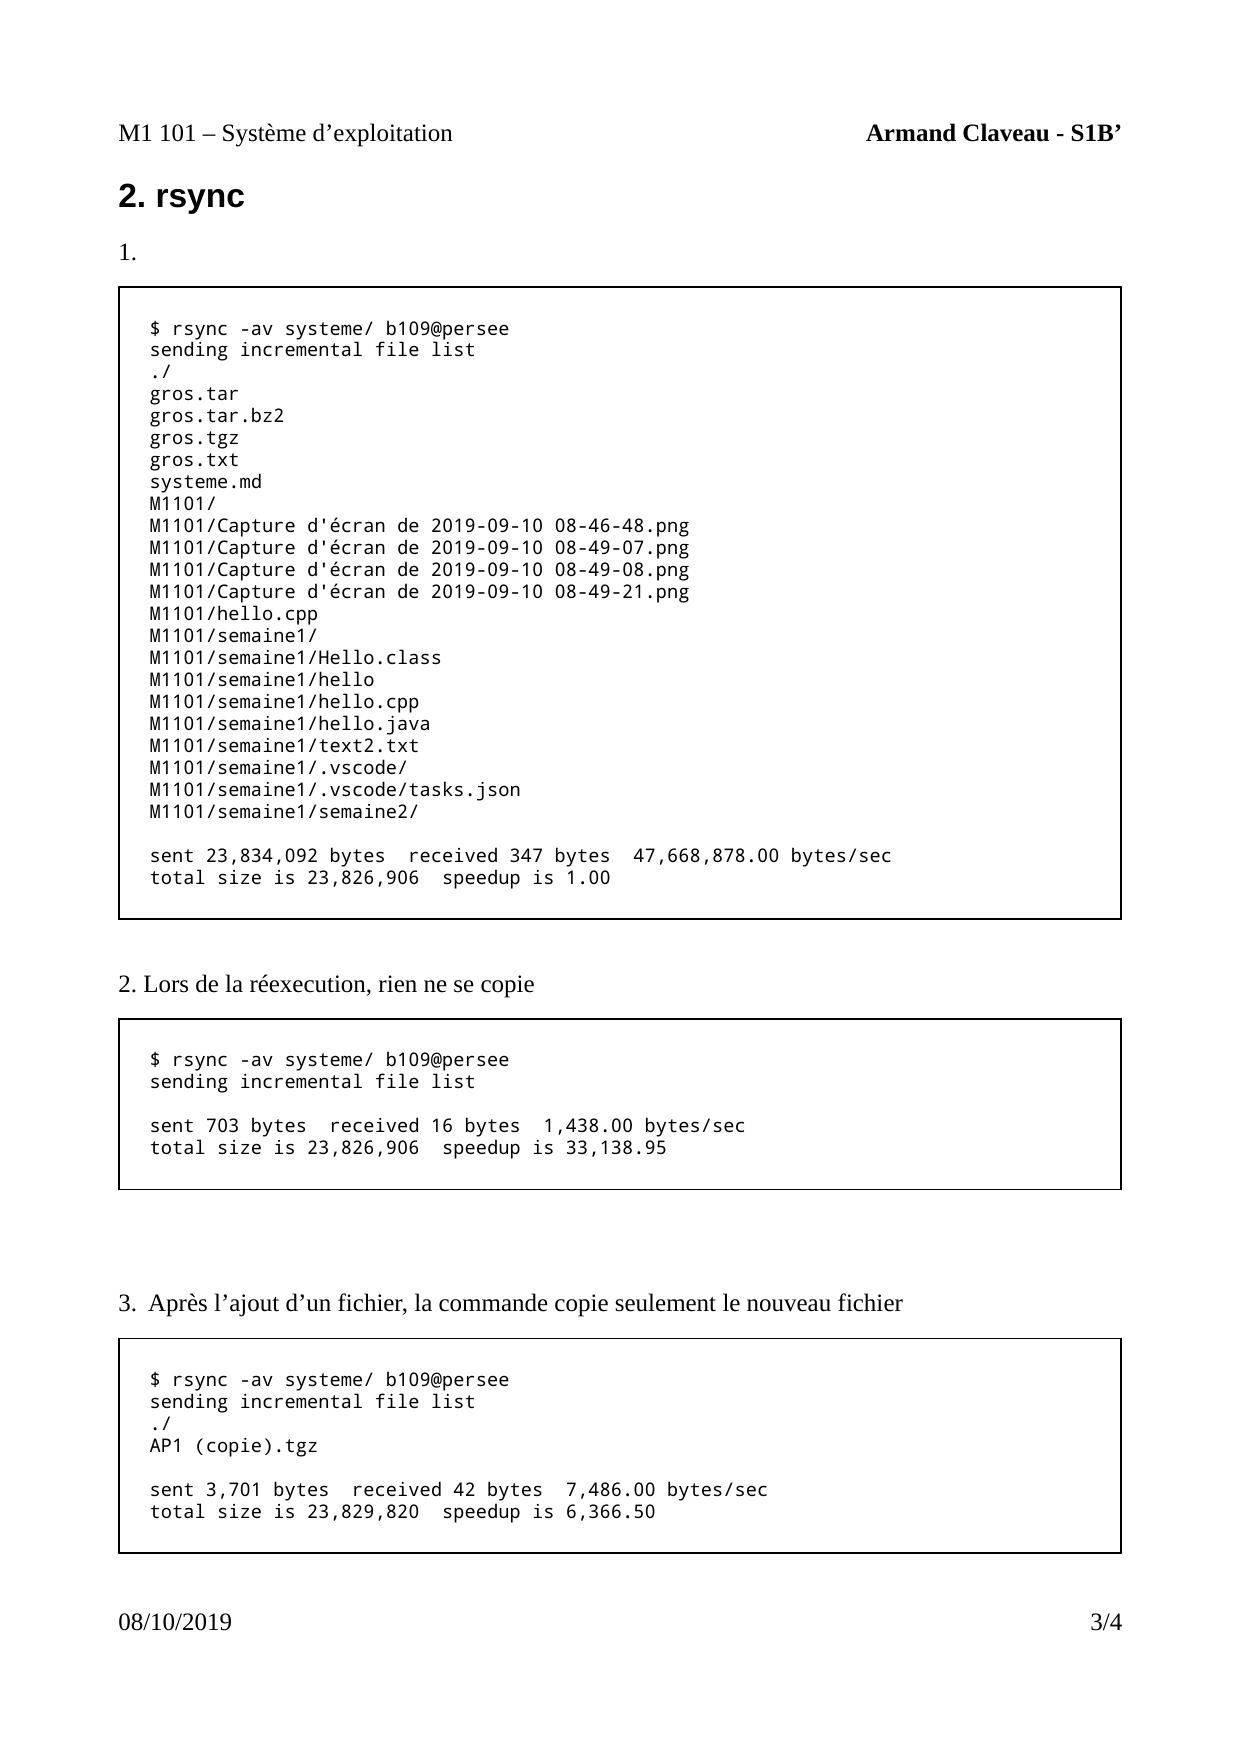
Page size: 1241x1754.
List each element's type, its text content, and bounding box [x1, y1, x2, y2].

text 1. [118, 237, 1122, 266]
text M1101/Capture d'écran de 2019-09-10 08-46-48.png [120, 484, 1120, 506]
text sending incremental file list [120, 308, 1120, 330]
text total size is 23,826,906 speedup is 33,138.95 [120, 1106, 1120, 1189]
text M1101/semaine1/semaine2/ [120, 770, 1120, 814]
text systeme.md [120, 440, 1120, 462]
text M1101/semaine1/.vscode/tasks.json [120, 748, 1120, 770]
text $ rsync -av systeme/ b109@persee [120, 1020, 1120, 1040]
text sending incremental file list [120, 1040, 1120, 1084]
text M1101/semaine1/hello.cpp [120, 660, 1120, 682]
text M1101/Capture d'écran de 2019-09-10 08-49-21.png [120, 550, 1120, 572]
text gros.txt [120, 418, 1120, 440]
text M1101/semaine1/hello.java [120, 682, 1120, 704]
text 2. rsync [118, 176, 1122, 215]
text M1101/Capture d'écran de 2019-09-10 08-49-07.png [120, 506, 1120, 528]
text $ rsync -av systeme/ b109@persee [120, 1339, 1120, 1359]
text sent 703 bytes received 16 bytes 1,438.00 bytes/sec [120, 1084, 1120, 1106]
text M1101/hello.cpp [120, 572, 1120, 594]
text M1101/ [120, 462, 1120, 484]
text 3. Après l’ajout d’un fichier, la commande copie seulement le nouveau fichier [118, 1288, 1122, 1317]
text M1101/semaine1/hello [120, 638, 1120, 660]
text sent 3,701 bytes received 42 bytes 7,486.00 bytes/sec [120, 1447, 1120, 1469]
text sent 23,834,092 bytes received 347 bytes 47,668,878.00 bytes/sec [120, 814, 1120, 836]
text M1101/semaine1/text2.txt [120, 704, 1120, 726]
text total size is 23,826,906 speedup is 1.00 [120, 836, 1120, 918]
text ./ [120, 1382, 1120, 1403]
text M1101/semaine1/Hello.class [120, 616, 1120, 638]
text $ rsync -av systeme/ b109@persee [120, 288, 1120, 308]
text sending incremental file list [120, 1359, 1120, 1382]
text M1101/semaine1/.vscode/ [120, 726, 1120, 748]
text M1101/Capture d'écran de 2019-09-10 08-49-08.png [120, 528, 1120, 550]
text gros.tar [120, 352, 1120, 374]
text M1101/semaine1/ [120, 594, 1120, 616]
text total size is 23,829,820 speedup is 6,366.50 [120, 1469, 1120, 1552]
text ./ [120, 330, 1120, 352]
text gros.tgz [120, 396, 1120, 418]
text 2. Lors de la réexecution, rien ne se copie [118, 969, 1122, 998]
text gros.tar.bz2 [120, 374, 1120, 396]
text AP1 (copie).tgz [120, 1403, 1120, 1447]
